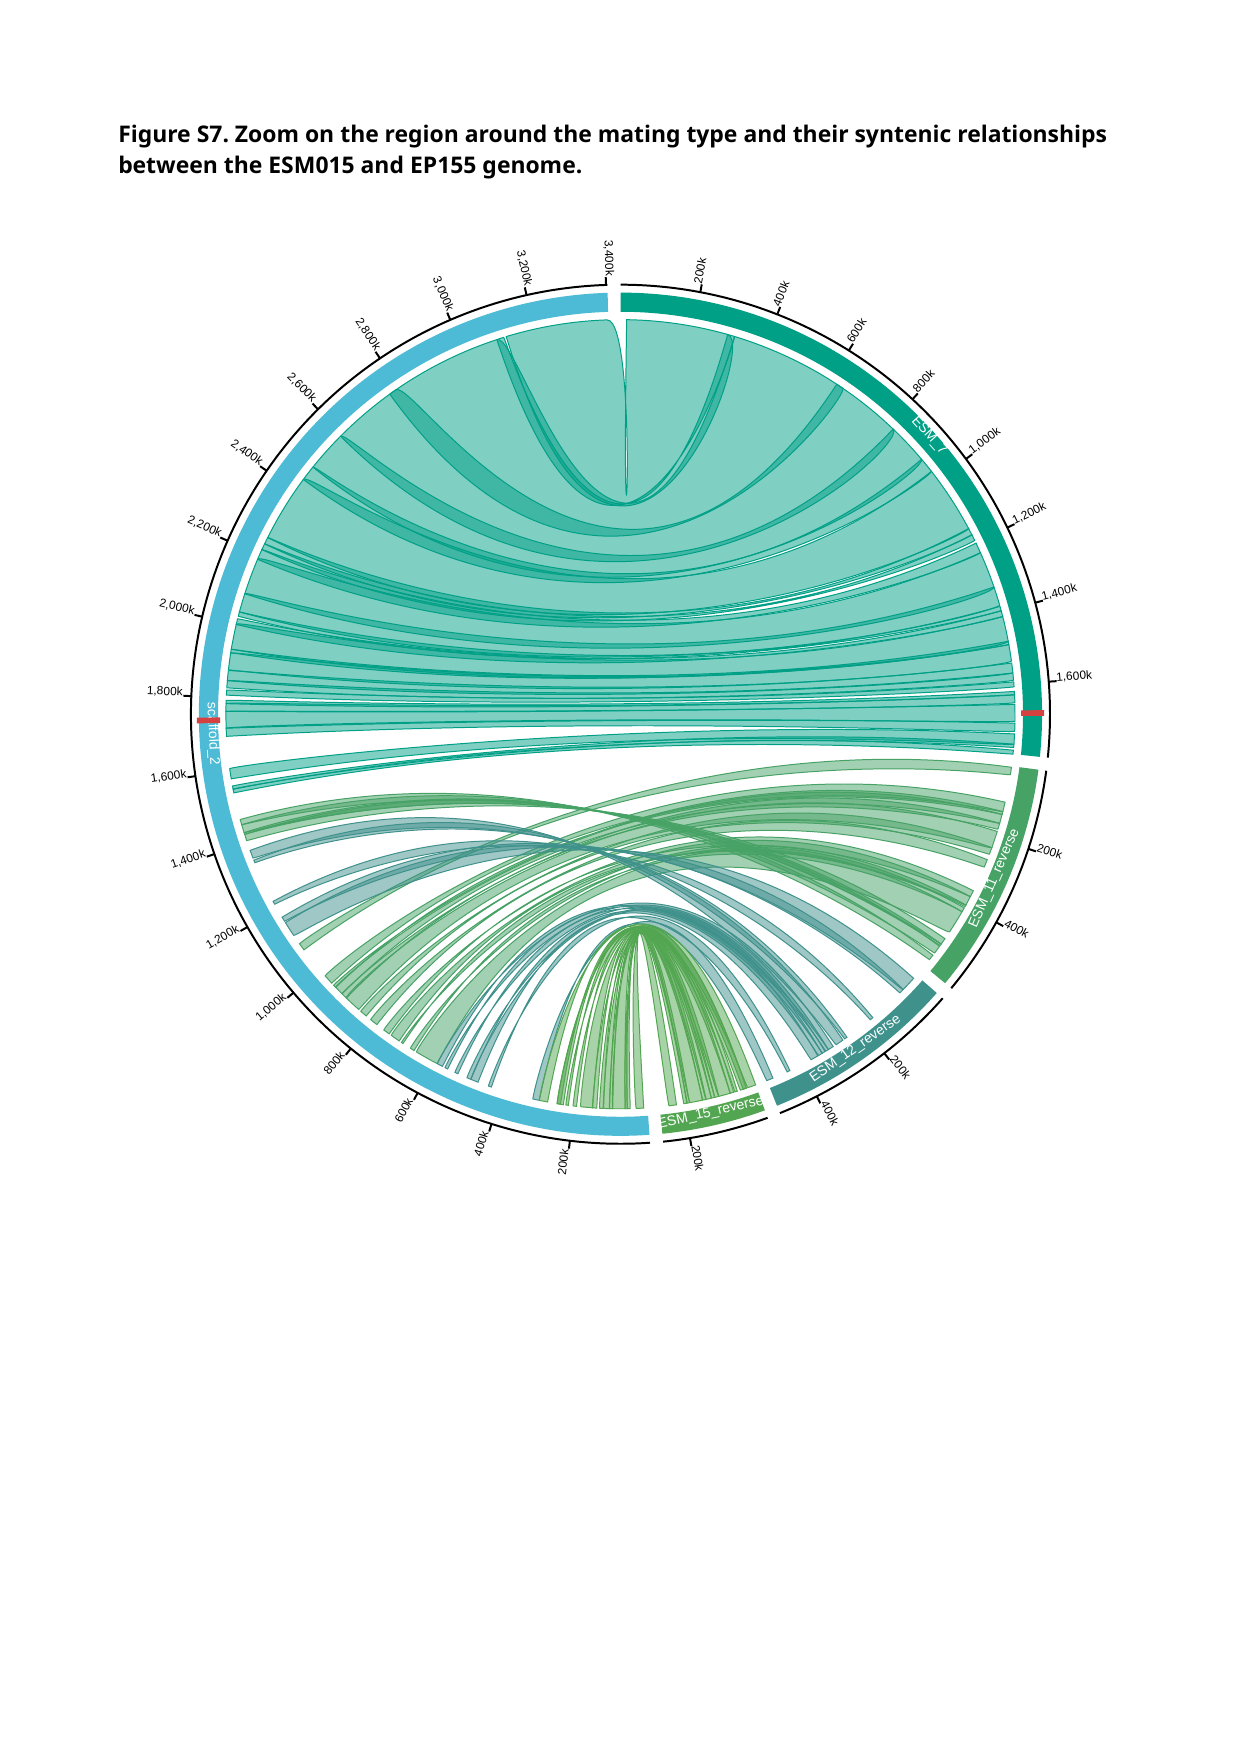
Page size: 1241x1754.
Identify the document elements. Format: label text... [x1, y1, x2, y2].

text Figure S7. Zoom on the region around the mating type and their syntenic relationships between the ESM015 and EP155 genome. [118, 118, 1122, 181]
